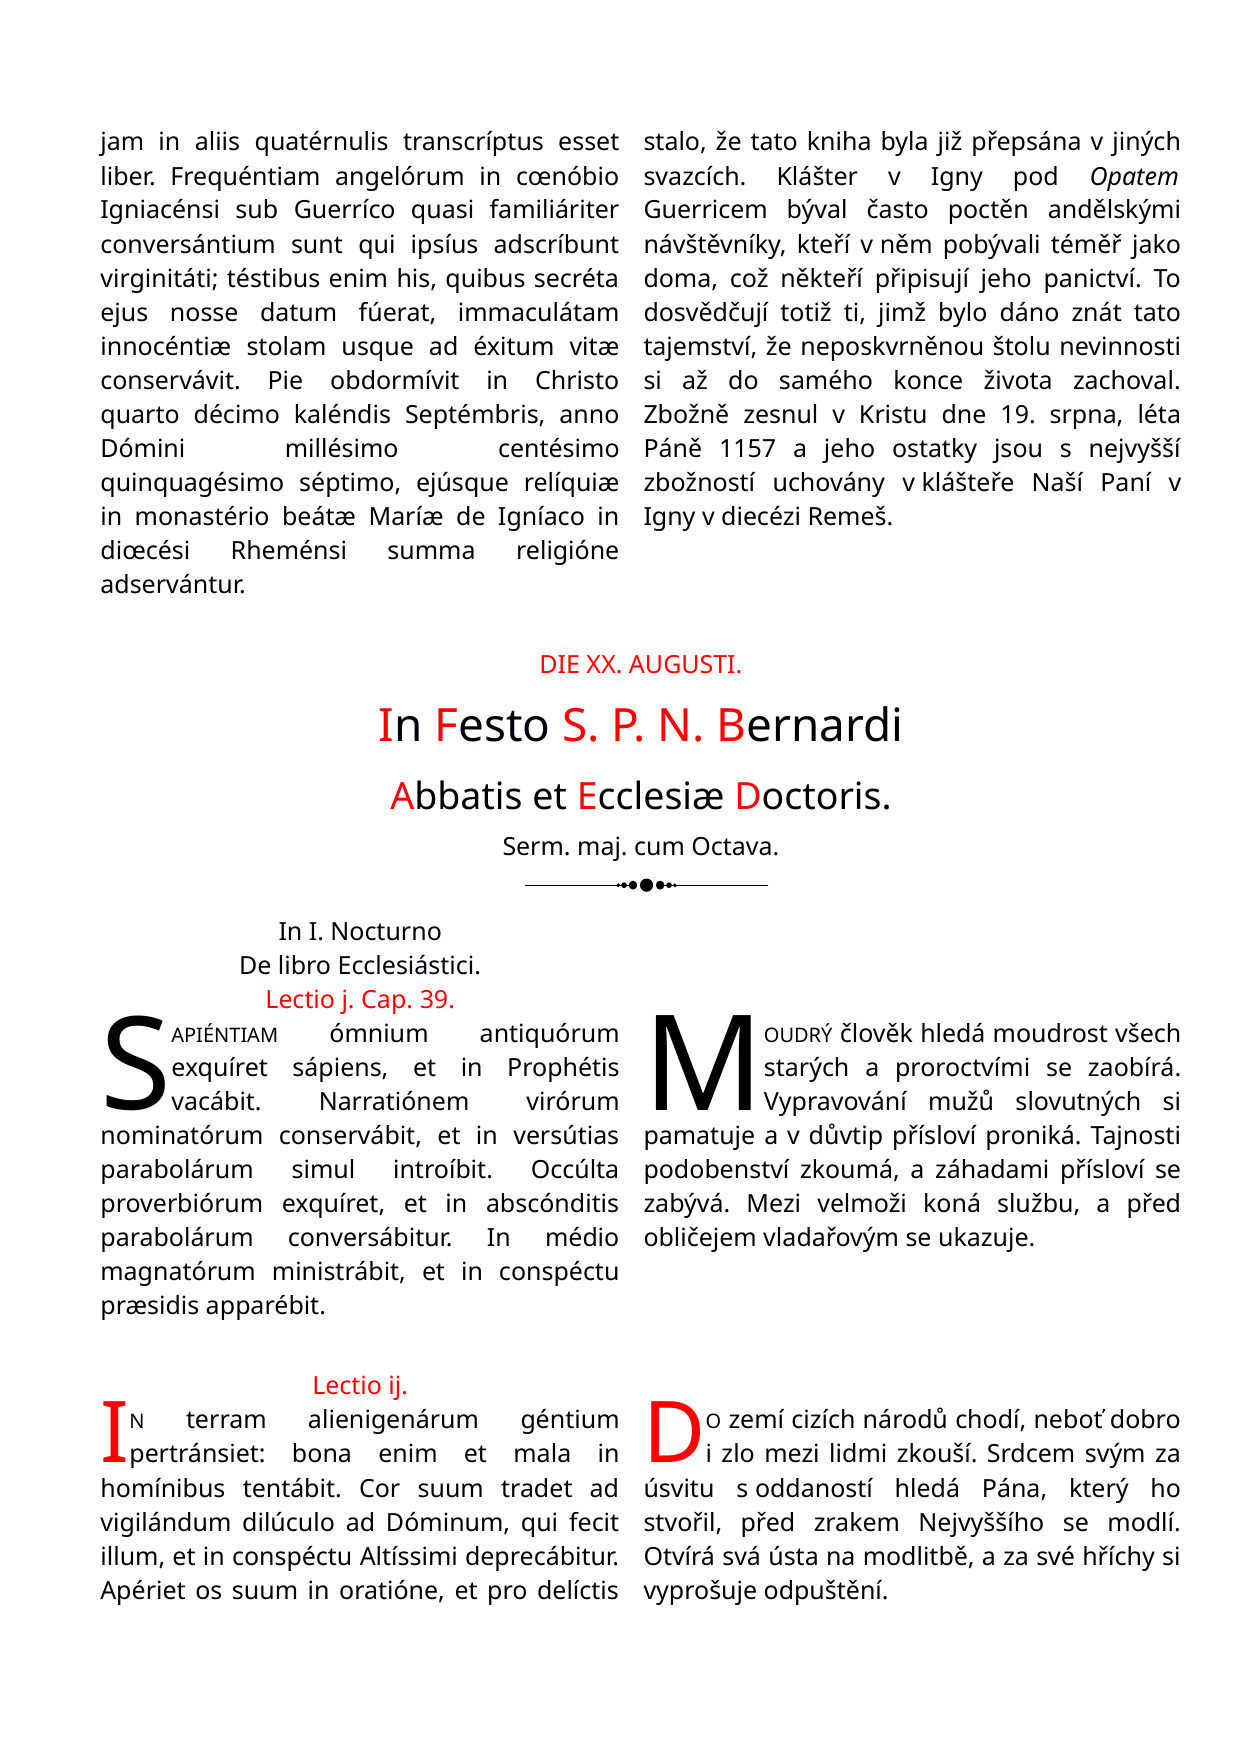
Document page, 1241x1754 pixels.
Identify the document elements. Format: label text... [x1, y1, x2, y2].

table_cell Moudrý člověk hledá moudrost všech starých a proroctvími se zaobírá. Vypravování mužů slovutných si pamatuje a v důvtip přísloví proniká. Tajnosti podobenství zkoumá, a záhadami přísloví se zabývá. Mezi velmoži koná službu, a před obličejem vladařovým se ukazuje. [631, 908, 1193, 1362]
table_cell Lectio ij. In terram alienigenárum géntium pertránsiet: bona enim et mala in homínibus tentábit. Cor suum tradet ad vigilándum dilúculo ad Dóminum, qui fecit illum, et in conspéctu Altíssimi deprecábitur. Apériet os suum in oratióne, et pro delíctis [89, 1362, 631, 1612]
table_cell jam in aliis quatérnulis transcríptus esset liber. Frequéntiam angelórum in cœnóbio Igniacénsi sub Guerríco quasi familiáriter conversántium sunt qui ipsíus adscríbunt virginitáti; téstibus enim his, quibus secréta ejus nosse datum fúerat, immaculátam innocéntiæ stolam usque ad éxitum vitæ conservávit. Pie obdormívit in Christo quarto décimo kaléndis Septémbris, anno Dómini millésimo centésimo quinquagésimo séptimo, ejúsque relíquiæ in monastério beátæ Maríæ de Igníaco in diœcési Rheménsi summa religióne adservántur. [89, 118, 631, 641]
table_cell stalo, že tato kniha byla již přepsána v jiných svazcích. Klášter v Igny pod Opatem Guerricem býval často poctěn andělskými návštěvníky, kteří v něm pobývali téměř jako doma, což někteří připisují jeho panictví. To dosvědčují totiž ti, jimž bylo dáno znát tato tajemství, že neposkvrněnou štolu nevinnosti si až do samého konce života zachoval. Zbožně zesnul v Kristu dne 19. srpna, léta Páně 1157 a jeho ostatky jsou s nejvyšší zbožností uchovány v klášteře Naší Paní v Igny v diecézi Remeš. [631, 118, 1193, 641]
table_cell DIE XX. AUGUSTI. In Festo S. P. N. Bernardi Abbatis et Ecclesiæ Doctoris. Serm. maj. cum Octava. [89, 641, 1193, 907]
table_cell In I. Nocturno De libro Ecclesiástici. Lectio j. Cap. 39. Sapiéntiam ómnium antiquórum exquíret sápiens, et in Prophétis vacábit. Narratiónem virórum nominatórum conservábit, et in versútias parabolárum simul introíbit. Occúlta proverbiórum exquíret, et in abscónditis parabolárum conversábitur. In médio magnatórum ministrábit, et in conspéctu præsidis apparébit. [89, 908, 631, 1362]
table_cell Do zemí cizích národů chodí, neboť dobro i zlo mezi lidmi zkouší. Srdcem svým za úsvitu s oddaností hledá Pána, který ho stvořil, před zrakem Nejvyššího se modlí. Otvírá svá ústa na modlitbě, a za své hříchy si vyprošuje odpuštění. [631, 1362, 1193, 1612]
